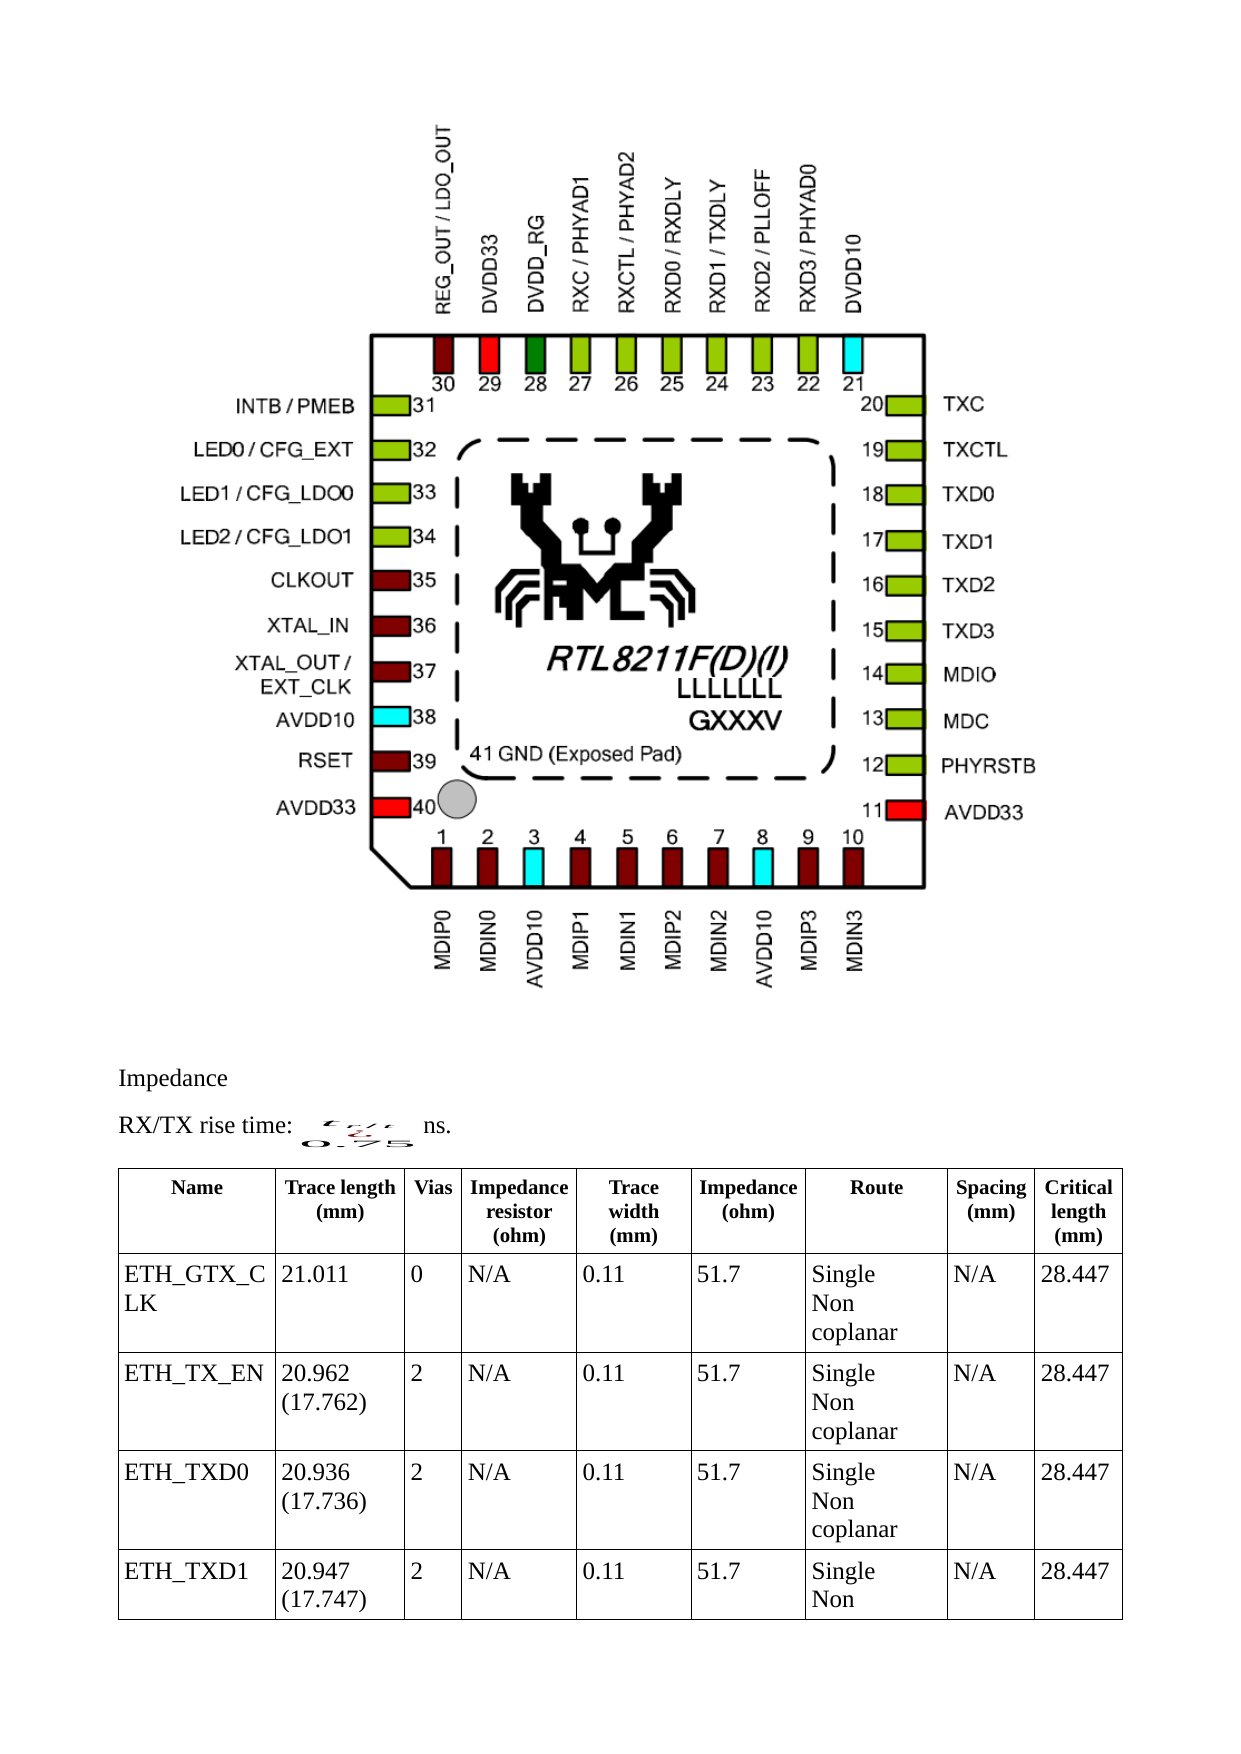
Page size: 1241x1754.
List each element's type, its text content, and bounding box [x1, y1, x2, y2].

table_cell 2 [405, 1550, 461, 1619]
table_header Name [119, 1169, 275, 1253]
table_cell Single Non coplanar [806, 1353, 947, 1450]
table_cell 21.011 [276, 1254, 404, 1352]
table_cell 51.7 [692, 1451, 805, 1549]
table_header Trace length (mm) [276, 1169, 404, 1253]
table_header Spacing (mm) [948, 1169, 1034, 1253]
table_cell 51.7 [692, 1353, 805, 1450]
table_cell 28.447 [1035, 1550, 1122, 1619]
table_cell 20.936 (17.736) [276, 1451, 404, 1549]
table_cell N/A [948, 1451, 1034, 1549]
table_cell 0.11 [577, 1550, 691, 1619]
table_cell N/A [948, 1353, 1034, 1450]
table_header Route [806, 1169, 947, 1253]
text Impedance [118, 1063, 1122, 1091]
table_cell Single Non [806, 1550, 947, 1619]
table_cell 20.962 (17.762) [276, 1353, 404, 1450]
table_cell 0.11 [577, 1353, 691, 1450]
table_cell 0.11 [577, 1254, 691, 1352]
table_cell ETH_TXD1 [119, 1550, 275, 1619]
table_cell Single Non coplanar [806, 1254, 947, 1352]
table_cell N/A [948, 1550, 1034, 1619]
table_header Vias [405, 1169, 461, 1253]
table_cell N/A [462, 1451, 576, 1549]
table_cell 20.947 (17.747) [276, 1550, 404, 1619]
table_cell 28.447 [1035, 1451, 1122, 1549]
table_header Impedance resistor (ohm) [462, 1169, 576, 1253]
table_cell 28.447 [1035, 1353, 1122, 1450]
table_cell 2 [405, 1353, 461, 1450]
table_cell N/A [948, 1254, 1034, 1352]
table_cell Single Non coplanar [806, 1451, 947, 1549]
table_cell 51.7 [692, 1550, 805, 1619]
table_cell ETH_TXD0 [119, 1451, 275, 1549]
table_header Trace width (mm) [577, 1169, 691, 1253]
table_cell N/A [462, 1254, 576, 1352]
table_cell N/A [462, 1353, 576, 1450]
table_cell 28.447 [1035, 1254, 1122, 1352]
table_cell 51.7 [692, 1254, 805, 1352]
table_cell 0 [405, 1254, 461, 1352]
table_cell 2 [405, 1451, 461, 1549]
table_cell ETH_TX_EN [119, 1353, 275, 1450]
table_header Impedance (ohm) [692, 1169, 805, 1253]
table_cell ETH_GTX_CLK [119, 1254, 275, 1352]
table_cell N/A [462, 1550, 576, 1619]
text RX/TX rise time: ns. [118, 1110, 1122, 1149]
table_cell 0.11 [577, 1451, 691, 1549]
table_header Critical length (mm) [1035, 1169, 1122, 1253]
